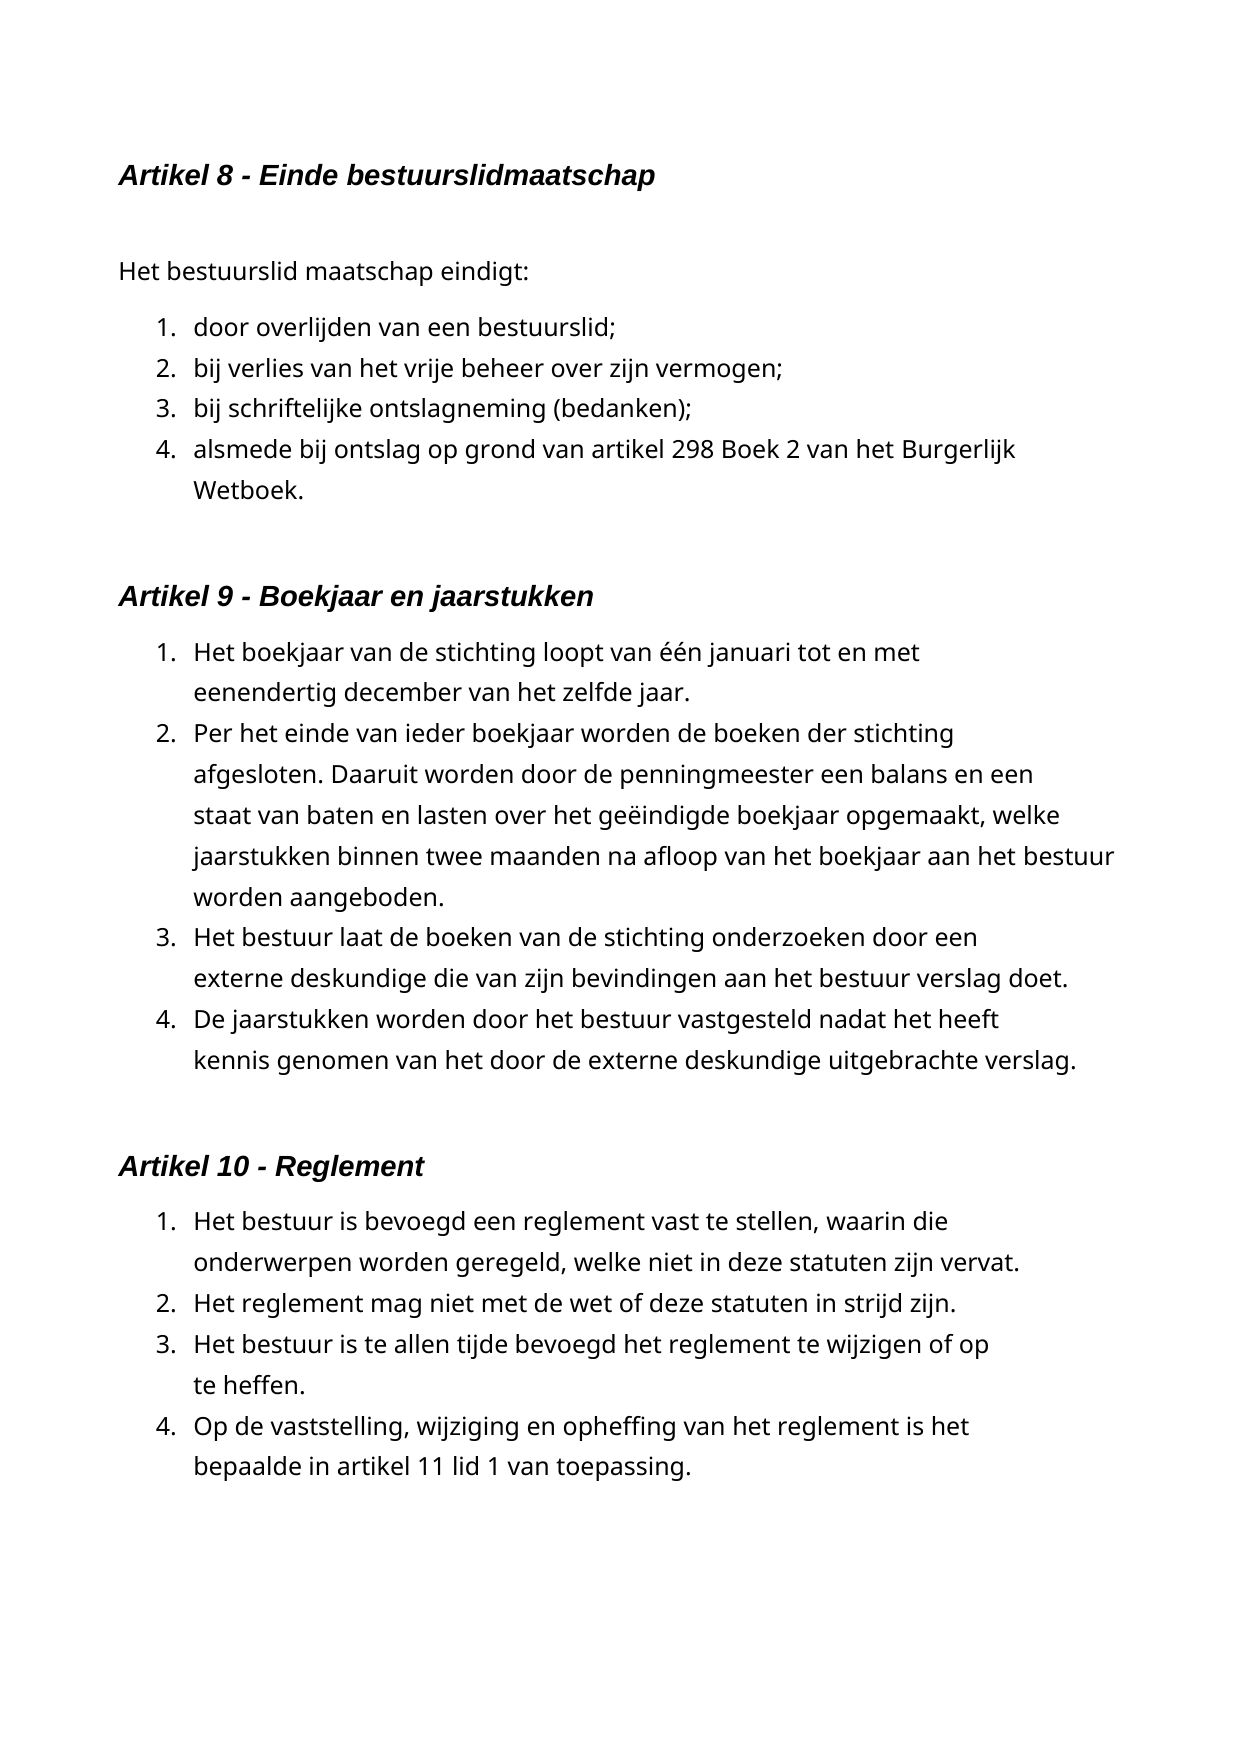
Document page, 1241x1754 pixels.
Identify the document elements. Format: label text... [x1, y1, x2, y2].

list alsmede bij ontslag op grond van artikel 298 Boek 2 van het Burgerlijk Wetboek. [156, 432, 1122, 548]
list Het boekjaar van de stichting loopt van één januari tot en met eenendertig december van het zelfde jaar. [156, 634, 1122, 709]
list Het bestuur laat de boeken van de stichting onderzoeken door een externe deskundige die van zijn bevindingen aan het bestuur verslag doet. [156, 920, 1122, 995]
text Het bestuurslid maatschap eindigt: [118, 213, 1122, 288]
list Het reglement mag niet met de wet of deze statuten in strijd zijn. [156, 1286, 1122, 1320]
list Per het einde van ieder boekjaar worden de boeken der stichting afgesloten. Daaruit worden door de penningmeester een balans en een staat van baten en lasten over het geëindigde boekjaar opgemaakt, welke jaarstukken binnen twee maanden na afloop van het boekjaar aan het bestuur worden aangeboden. [156, 716, 1122, 913]
list bij schriftelijke ontslagneming (bedanken); [156, 391, 1122, 425]
list De jaarstukken worden door het bestuur vastgesteld nadat het heeft kennis genomen van het door de externe deskundige uitgebrachte verslag. [156, 1002, 1122, 1117]
subtitle Artikel 10 - Reglement [118, 1149, 1122, 1183]
list Het bestuur is te allen tijde bevoegd het reglement te wijzigen of op te heffen. [156, 1326, 1122, 1401]
subtitle Artikel 8 - Einde bestuurslidmaatschap [118, 118, 1122, 192]
list Op de vaststelling, wijziging en opheffing van het reglement is het bepaalde in artikel 11 lid 1 van toepassing. [156, 1408, 1122, 1524]
list Het bestuur is bevoegd een reglement vast te stellen, waarin die onderwerpen worden geregeld, welke niet in deze statuten zijn vervat. [156, 1204, 1122, 1279]
list bij verlies van het vrije beheer over zijn vermogen; [156, 350, 1122, 384]
list door overlijden van een bestuurslid; [156, 309, 1122, 343]
subtitle Artikel 9 - Boekjaar en jaarstukken [118, 579, 1122, 613]
